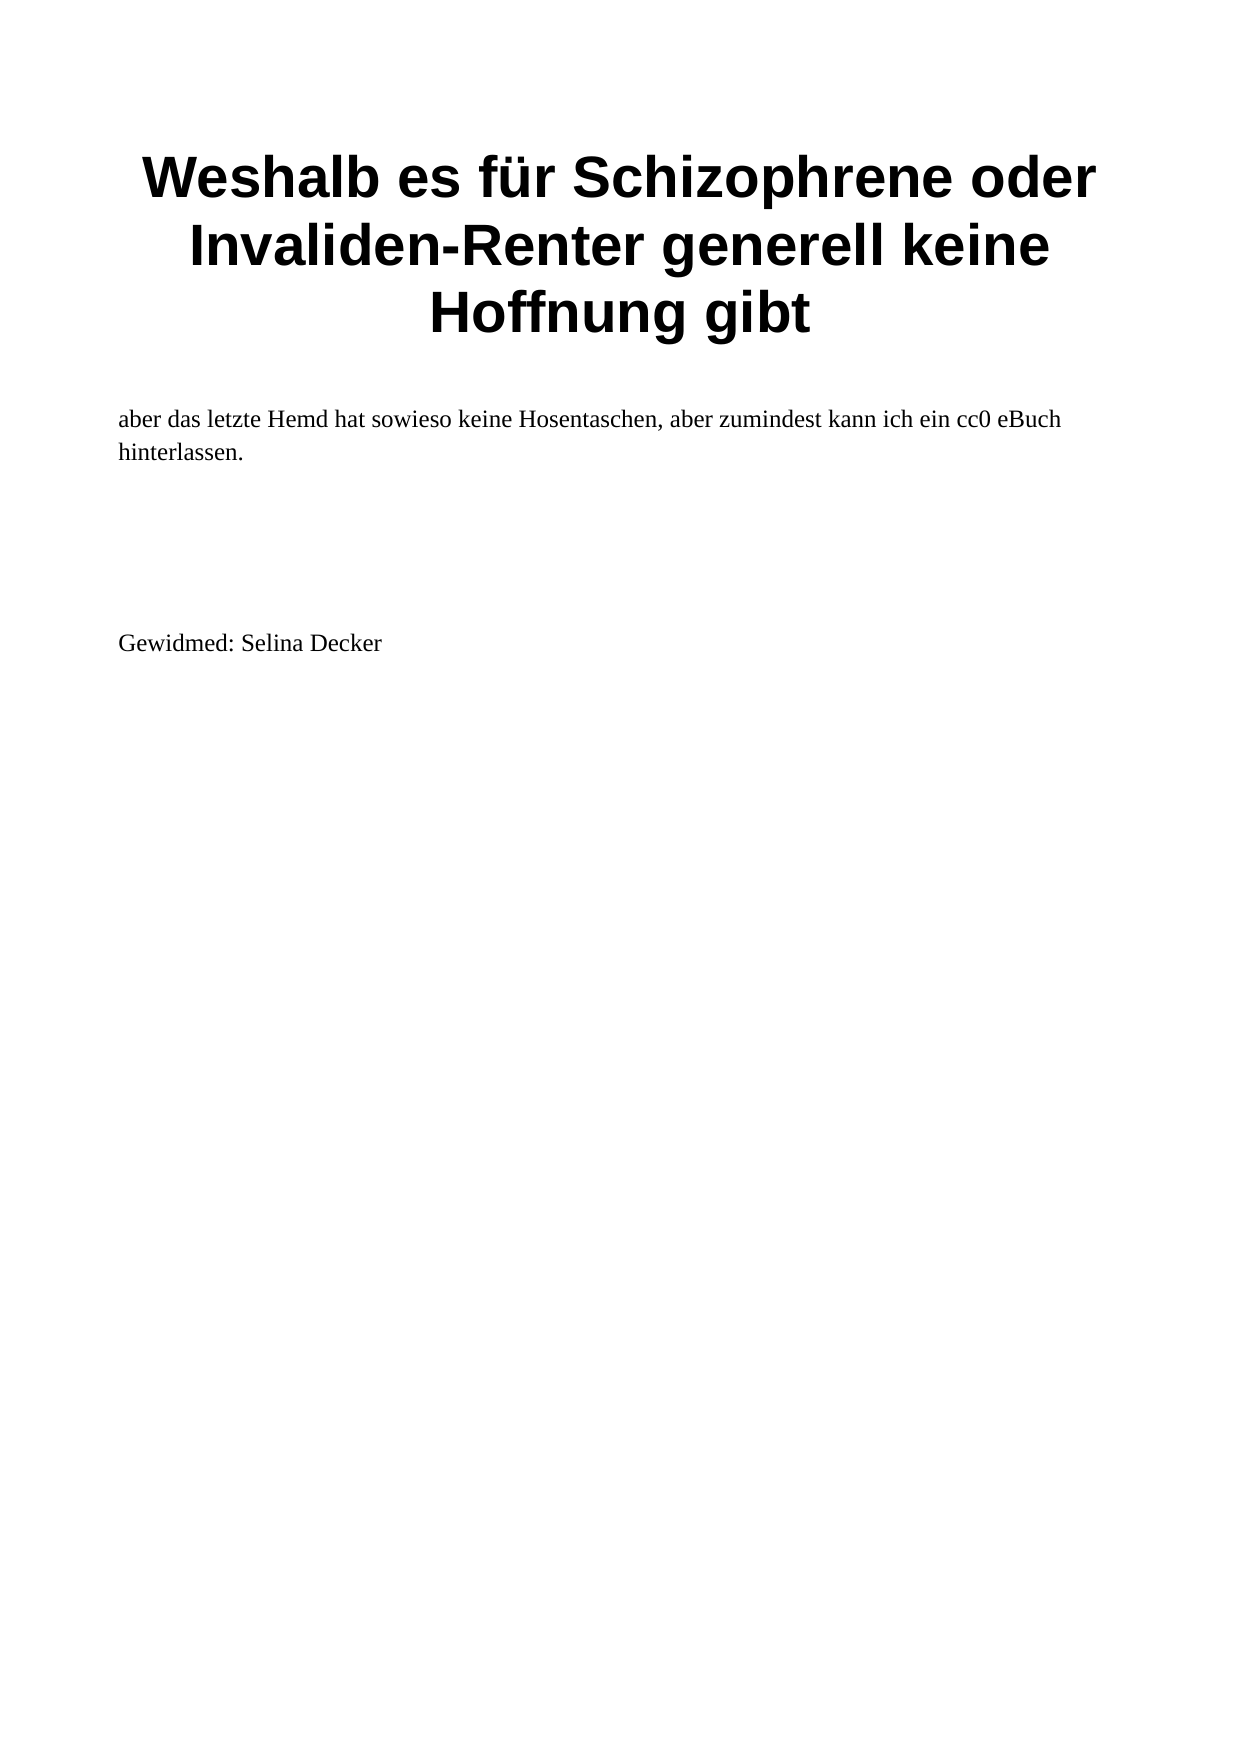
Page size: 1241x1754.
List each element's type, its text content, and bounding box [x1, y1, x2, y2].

title Weshalb es für Schizophrene oder Invaliden-Renter generell keine Hoffnung gibt [118, 143, 1122, 344]
text Gewidmed: Selina Decker [118, 628, 1122, 657]
text aber das letzte Hemd hat sowieso keine Hosentaschen, aber zumindest kann ich ein cc0 eBuch hinterlassen. [118, 404, 1122, 466]
